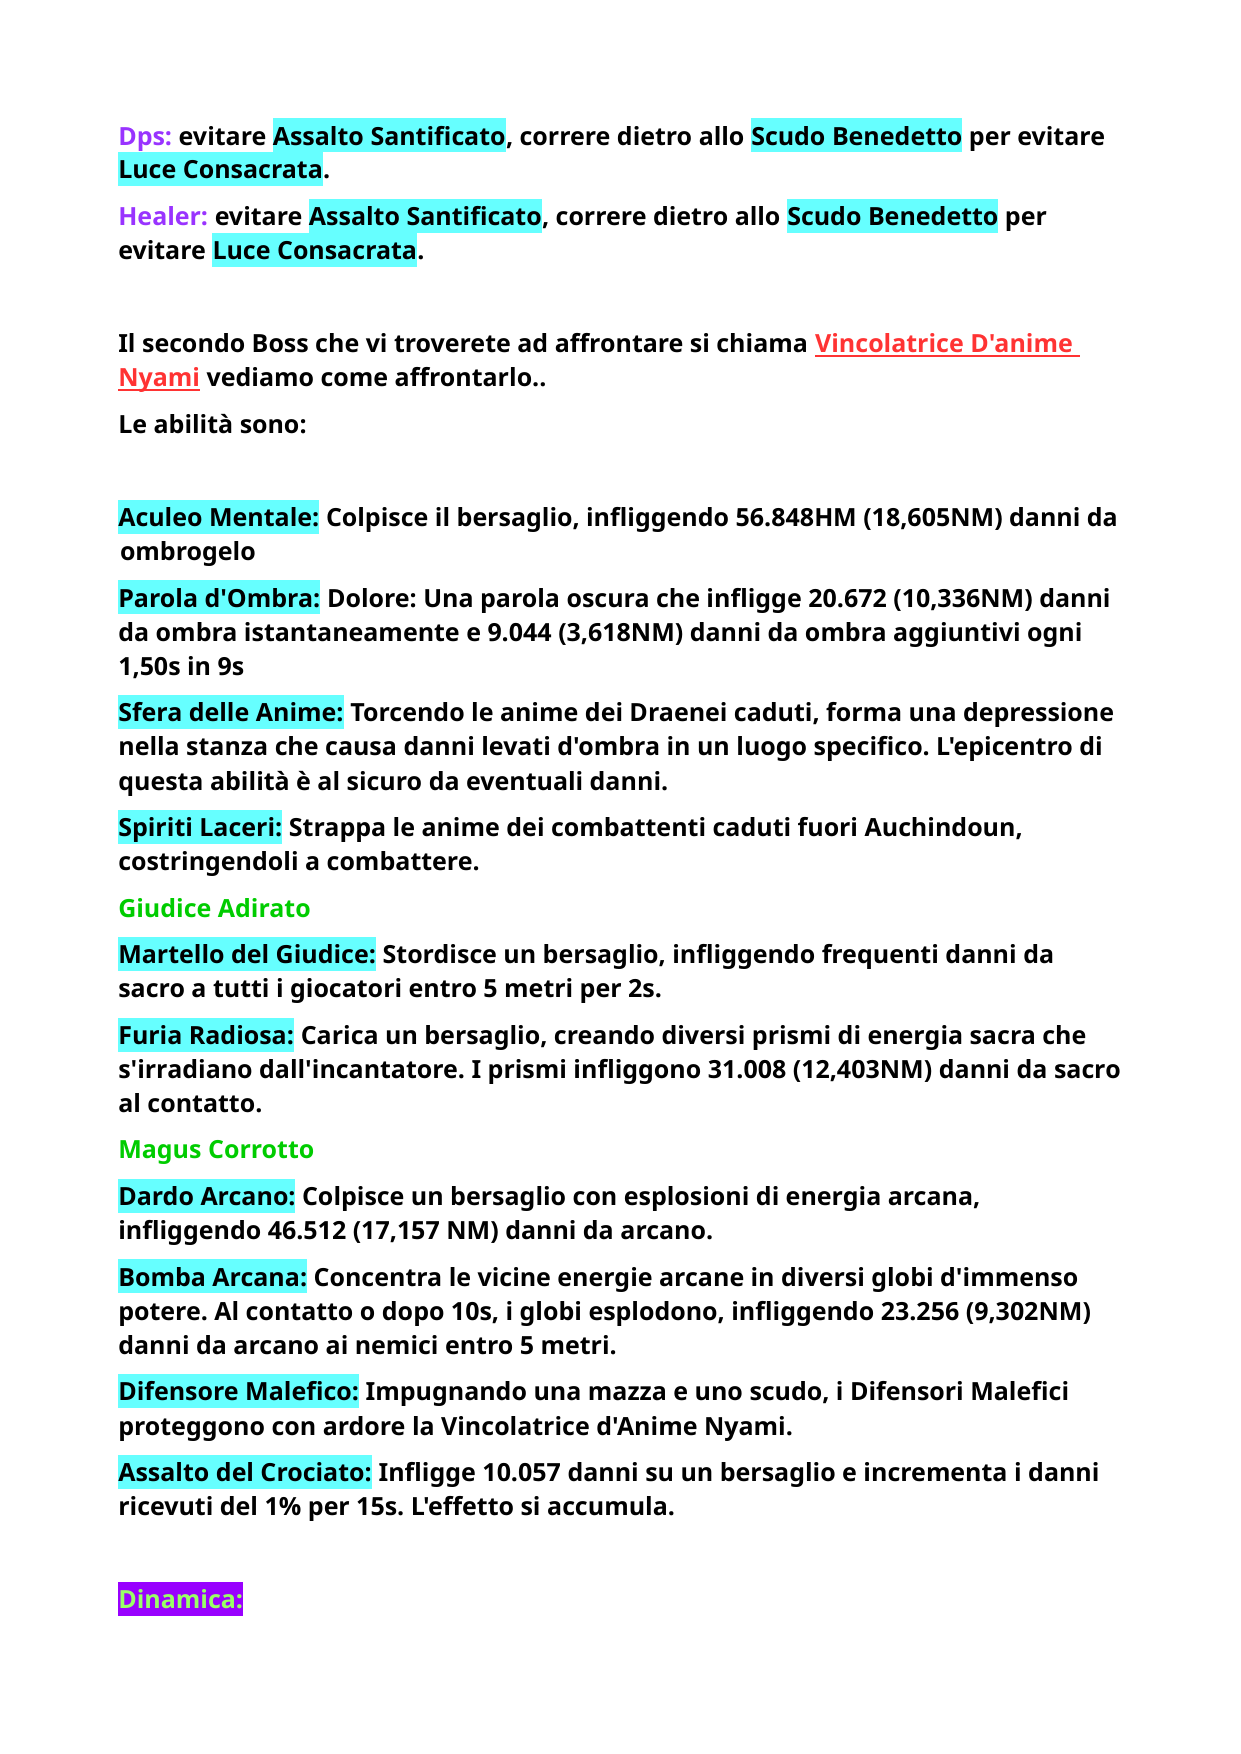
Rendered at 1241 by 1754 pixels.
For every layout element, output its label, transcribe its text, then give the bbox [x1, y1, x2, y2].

text Furia Radiosa: Carica un bersaglio, creando diversi prismi di energia sacra che s'irradiano dall'incantatore. I prismi infliggono 31.008 (12,403NM) danni da sacro al contatto. [118, 1017, 1122, 1120]
text Assalto del Crociato: Infligge 10.057 danni su un bersaglio e incrementa i danni ricevuti del 1% per 15s. L'effetto si accumula. [118, 1455, 1122, 1523]
text Sfera delle Anime: Torcendo le anime dei Draenei caduti, forma una depressione nella stanza che causa danni levati d'ombra in un luogo specifico. L'epicentro di questa abilità è al sicuro da eventuali danni. [118, 695, 1122, 797]
text Giudice Adirato [118, 890, 1122, 924]
text Spiriti Laceri: Strappa le anime dei combattenti caduti fuori Auchindoun, costringendoli a combattere. [118, 810, 1122, 878]
text Dps: evitare Assalto Santificato, correre dietro allo Scudo Benedetto per evitare Luce Consacrata. [118, 118, 1122, 186]
text Martello del Giudice: Stordisce un bersaglio, infliggendo frequenti danni da sacro a tutti i giocatori entro 5 metri per 2s. [118, 937, 1122, 1005]
text Magus Corrotto [118, 1132, 1122, 1166]
text Bomba Arcana: Concentra le vicine energie arcane in diversi globi d'immenso potere. Al contatto o dopo 10s, i globi esplodono, infliggendo 23.256 (9,302NM) danni da arcano ai nemici entro 5 metri. [118, 1259, 1122, 1362]
text Le abilità sono: [118, 407, 1122, 441]
text Difensore Malefico: Impugnando una mazza e uno scudo, i Difensori Malefici proteggono con ardore la Vincolatrice d'Anime Nyami. [118, 1374, 1122, 1442]
text Dardo Arcano: Colpisce un bersaglio con esplosioni di energia arcana, infliggendo 46.512 (17,157 NM) danni da arcano. [118, 1179, 1122, 1247]
text Aculeo Mentale: Colpisce il bersaglio, infliggendo 56.848HM (18,605NM) danni da ombrogelo [118, 500, 1122, 568]
text Healer: evitare Assalto Santificato, correre dietro allo Scudo Benedetto per evitare Luce Consacrata. [118, 199, 1122, 267]
text Dinamica: [118, 1582, 1122, 1616]
text Il secondo Boss che vi troverete ad affrontare si chiama Vincolatrice D'anime Nyami vediamo come affrontarlo.. [118, 326, 1122, 394]
text Parola d'Ombra: Dolore: Una parola oscura che infligge 20.672 (10,336NM) danni da ombra istantaneamente e 9.044 (3,618NM) danni da ombra aggiuntivi ogni 1,50s in 9s [118, 580, 1122, 682]
